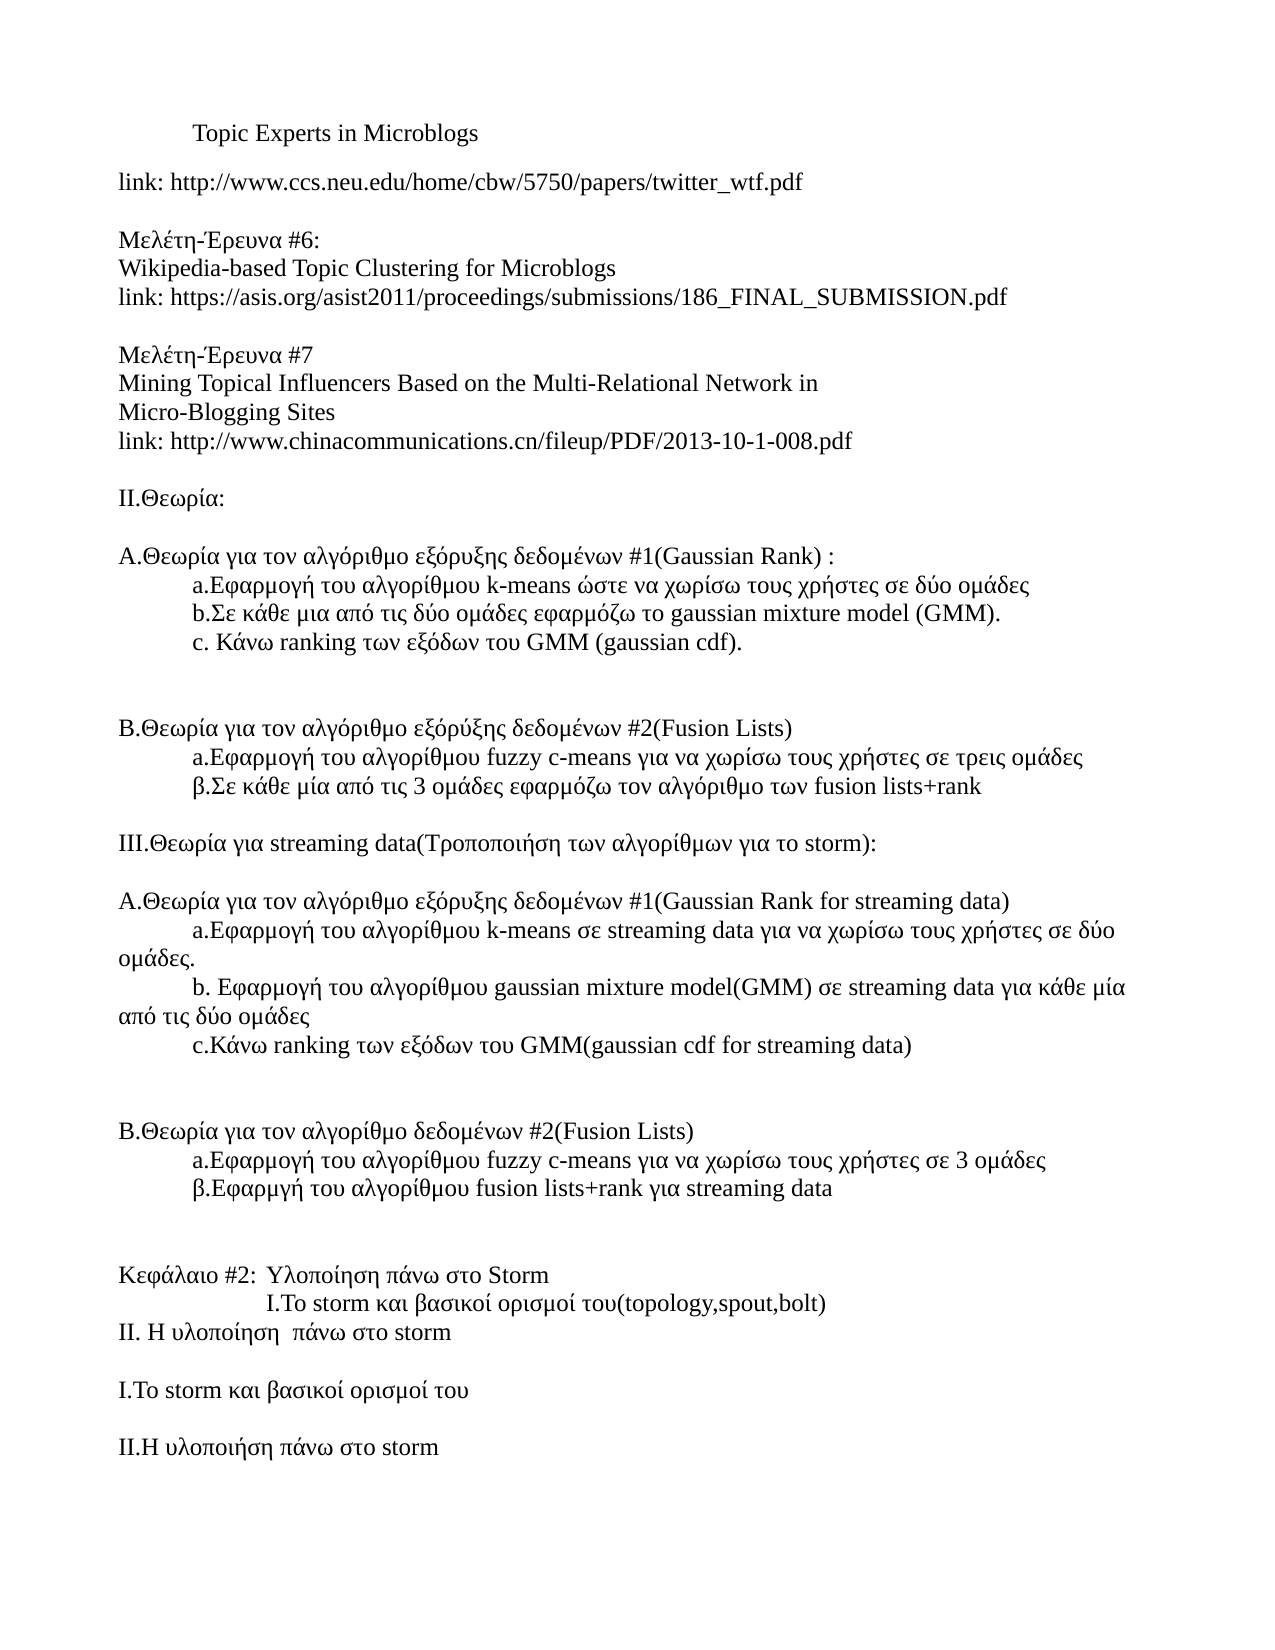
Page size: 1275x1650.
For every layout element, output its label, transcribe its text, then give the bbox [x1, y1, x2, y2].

text a.Εφαρμογή του αλγορίθμου k-means ώστε να χωρίσω τους χρήστες σε δύο ομάδες [118, 570, 1157, 598]
text b.Σε κάθε μια από τις δύο ομάδες εφαρμόζω το gaussian mixture model (GMM). [118, 598, 1157, 627]
text II. H υλοποίηση πάνω στο storm [118, 1317, 1157, 1346]
text a.Εφαρμογή του αλγορίθμου fuzzy c-means για να χωρίσω τους χρήστες σε 3 ομάδες [118, 1145, 1157, 1173]
text Μελέτη-Έρευνα #6: [118, 225, 1157, 253]
text Micro-Blogging Sites [118, 397, 1157, 426]
text B.Θεωρία για τον αλγόριθμο εξόρύξης δεδομένων #2(Fusion Lists) [118, 713, 1157, 742]
text Κεφάλαιο #2: Υλοποίηση πάνω στο Storm [118, 1260, 1157, 1288]
text Μελέτη-Έρευνα #7 [118, 340, 1157, 368]
text link: https://asis.org/asist2011/proceedings/submissions/186_FINAL_SUBMISSION.pdf [118, 282, 1157, 311]
text link: http://www.chinacommunications.cn/fileup/PDF/2013-10-1-008.pdf [118, 426, 1157, 455]
text III.Θεωρία για streaming data(Τροποποιήση των αλγορίθμων για το storm): [118, 828, 1157, 857]
text I.To storm και βασικοί ορισμοί του [118, 1375, 1157, 1403]
text b. Εφαρμογή του αλγορίθμου gaussian mixture model(GMM) σε streaming data για κάθε μία από τις δύο ομάδες [118, 972, 1157, 1030]
text ΙΙ.Θεωρία: [118, 483, 1157, 512]
text Ι.Το storm και βασικοί ορισμοί του(topology,spout,bolt) [118, 1288, 1157, 1317]
text A.Θεωρία για τον αλγόριθμο εξόρυξης δεδομένων #1(Gaussian Rank for streaming data) [118, 886, 1157, 915]
text a.Εφαρμογή του αλγορίθμου k-means σε streaming data για να χωρίσω τους χρήστες σε δύο ομάδες. [118, 915, 1157, 972]
text β.Εφαρμγή του αλγορίθμου fusion lists+rank για streaming data [118, 1173, 1157, 1202]
text link: http://www.ccs.neu.edu/home/cbw/5750/papers/twitter_wtf.pdf [118, 167, 1157, 196]
text B.Θεωρία για τον αλγορίθμο δεδομένων #2(Fusion Lists) [118, 1116, 1157, 1145]
text Wikipedia-based Topic Clustering for Microblogs [118, 253, 1157, 282]
text Mining Topical Influencers Based on the Multi-Relational Network in [118, 368, 1157, 397]
text Topic Experts in Microblogs [118, 118, 1157, 147]
text c. Κάνω ranking των εξόδων του GMM (gaussian cdf). [118, 627, 1157, 656]
text c.Κάνω ranking των εξόδων του GMM(gaussian cdf for streaming data) [118, 1030, 1157, 1058]
text ΙΙ.Η υλοποιήση πάνω στο storm [118, 1432, 1157, 1461]
text a.Εφαρμογή του αλγορίθμου fuzzy c-means για να χωρίσω τους χρήστες σε τρεις ομάδες [118, 742, 1157, 771]
text A.Θεωρία για τον αλγόριθμο εξόρυξης δεδομένων #1(Gaussian Rank) : [118, 541, 1157, 570]
text β.Σε κάθε μία από τις 3 ομάδες εφαρμόζω τον αλγόριθμο των fusion lists+rank [118, 771, 1157, 800]
